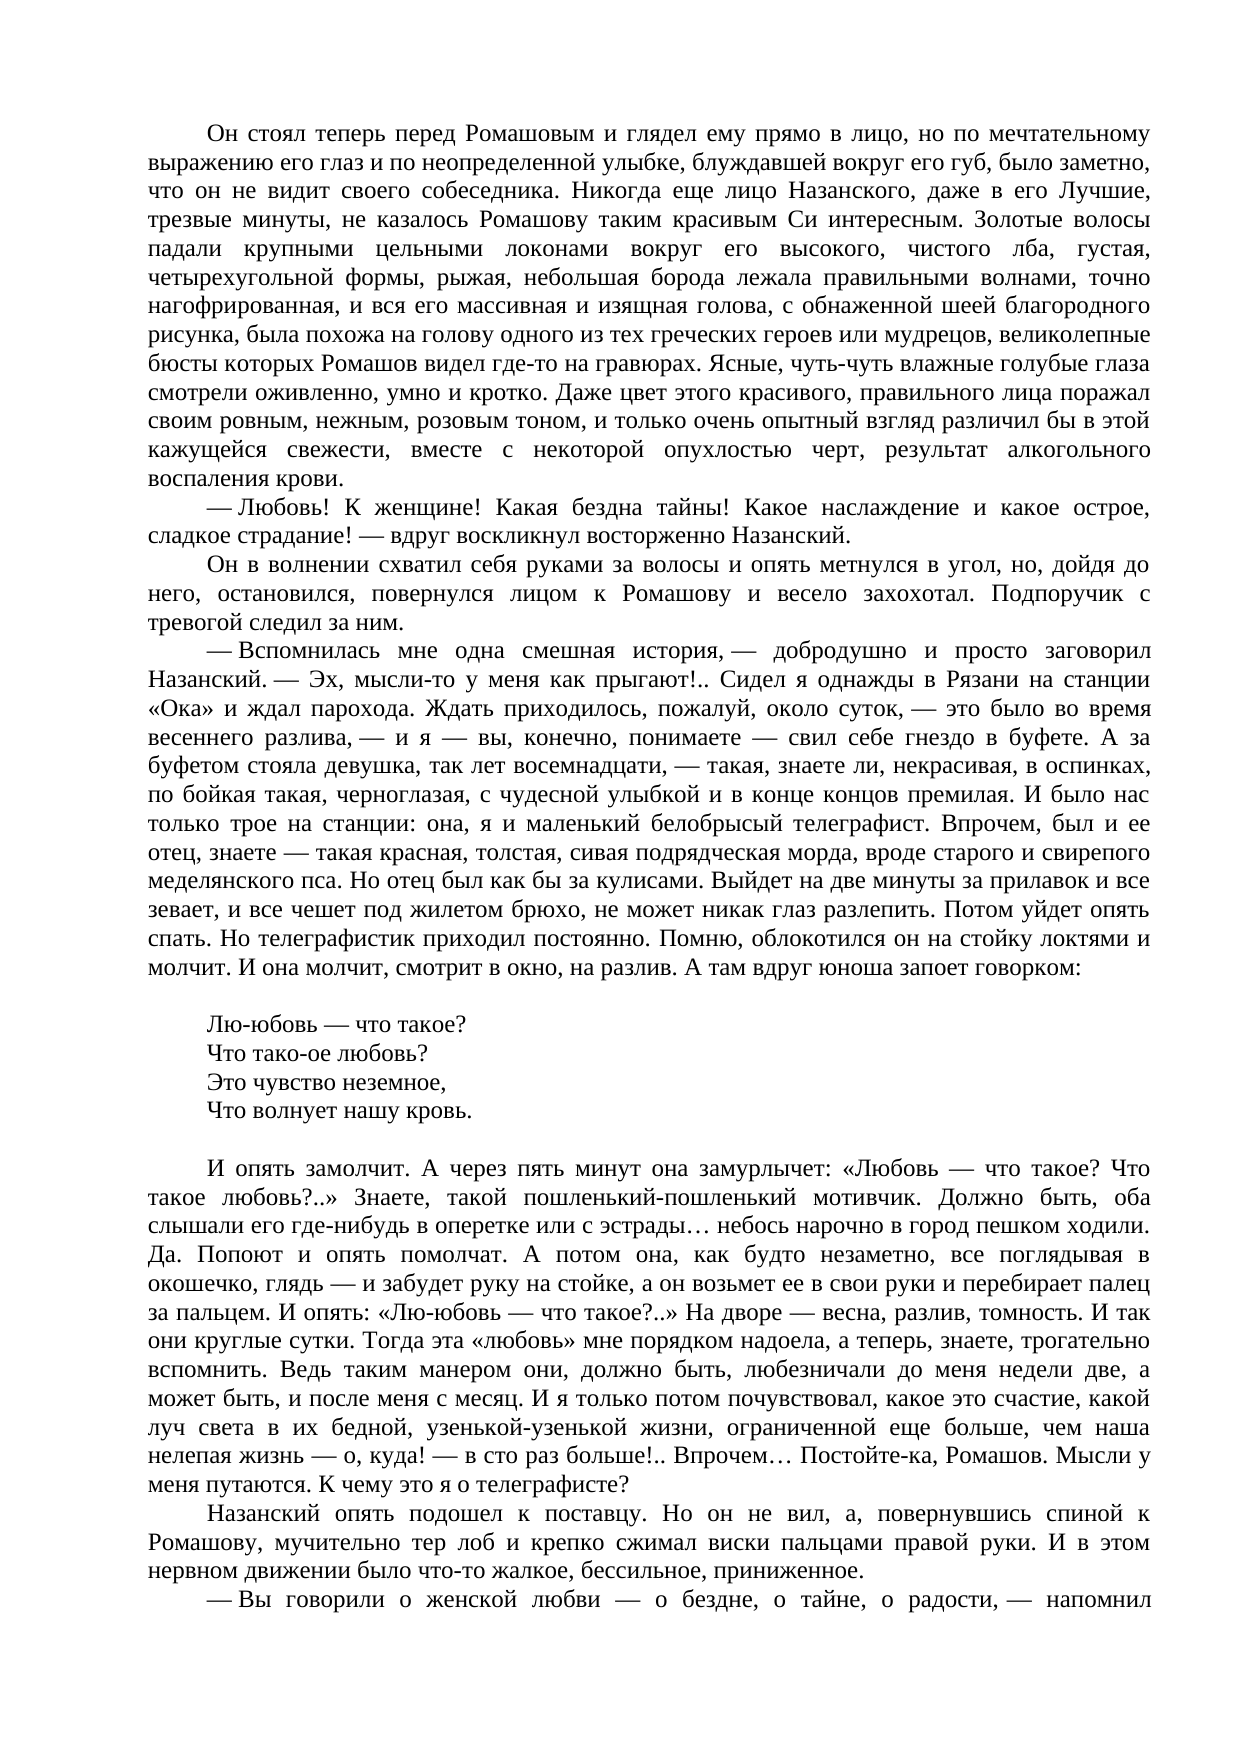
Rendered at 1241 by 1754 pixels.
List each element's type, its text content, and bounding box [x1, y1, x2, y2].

text Назанский опять подошел к поставцу. Но он не вил, а, повернувшись спиной к Ромашову, мучительно тер лоб и крепко сжимал виски пальцами правой руки. И в этом нервном движении было что-то жалкое, бессильное, приниженное. [148, 1498, 1152, 1584]
text — Любовь! К женщине! Какая бездна тайны! Какое наслаждение и какое острое, сладкое страдание! — вдруг воскликнул восторженно Назанский. [148, 492, 1152, 549]
text — Вспомнилась мне одна смешная история, — добродушно и просто заговорил Назанский. — Эх, мысли-то у меня как прыгают!.. Сидел я однажды в Рязани на станции «Ока» и ждал парохода. Ждать приходилось, пожалуй, около суток, — это было во время весеннего разлива, — и я — вы, конечно, понимаете — свил себе гнездо в буфете. А за буфетом стояла девушка, так лет восемнадцати, — такая, знаете ли, некрасивая, в оспинках, по бойкая такая, черноглазая, с чудесной улыбкой и в конце концов премилая. И было нас только трое на станции: она, я и маленький белобрысый телеграфист. Впрочем, был и ее отец, знаете — такая красная, толстая, сивая подрядческая морда, вроде старого и свирепого меделянского пса. Но отец был как бы за кулисами. Выйдет на две минуты за прилавок и все зевает, и все чешет под жилетом брюхо, не может никак глаз разлепить. Потом уйдет опять спать. Но телеграфистик приходил постоянно. Помню, облокотился он на стойку локтями и молчит. И она молчит, смотрит в окно, на разлив. А там вдруг юноша запоет говорком: [148, 636, 1152, 981]
text Лю-юбовь — что такое? [148, 1009, 1152, 1038]
text Он в волнении схватил себя руками за волосы и опять метнулся в угол, но, дойдя до него, остановился, повернулся лицом к Ромашову и весело захохотал. Подпоручик с тревогой следил за ним. [148, 549, 1152, 636]
text И опять замолчит. А через пять минут она замурлычет: «Любовь — что такое? Что такое любовь?..» Знаете, такой пошленький-пошленький мотивчик. Должно быть, оба слышали его где-нибудь в оперетке или с эстрады… небось нарочно в город пешком ходили. Да. Попоют и опять помолчат. А потом она, как будто незаметно, все поглядывая в окошечко, глядь — и забудет руку на стойке, а он возьмет ее в свои руки и перебирает палец за пальцем. И опять: «Лю-юбовь — что такое?..» На дворе — весна, разлив, томность. И так они круглые сутки. Тогда эта «любовь» мне порядком надоела, а теперь, знаете, трогательно вспомнить. Ведь таким манером они, должно быть, любезничали до меня недели две, а может быть, и после меня с месяц. И я только потом почувствовал, какое это счастие, какой луч света в их бедной, узенькой-узенькой жизни, ограниченной еще больше, чем наша нелепая жизнь — о, куда! — в сто раз больше!.. Впрочем… Постойте-ка, Ромашов. Мысли у меня путаются. К чему это я о телеграфисте? [148, 1153, 1152, 1498]
text Что волнует нашу кровь. [148, 1096, 1152, 1124]
text Он стоял теперь перед Ромашовым и глядел ему прямо в лицо, но по мечтательному выражению его глаз и по неопределенной улыбке, блуждавшей вокруг его губ, было заметно, что он не видит своего собеседника. Никогда еще лицо Назанского, даже в его Лучшие, трезвые минуты, не казалось Ромашову таким красивым Си интересным. Золотые волосы падали крупными цельными локонами вокруг его высокого, чистого лба, густая, четырехугольной формы, рыжая, небольшая борода лежала правильными волнами, точно нагофрированная, и вся его массивная и изящная голова, с обнаженной шеей благородного рисунка, была похожа на голову одного из тех греческих героев или мудрецов, великолепные бюсты которых Ромашов видел где-то на гравюрах. Ясные, чуть-чуть влажные голубые глаза смотрели оживленно, умно и кротко. Даже цвет этого красивого, правильного лица поражал своим ровным, нежным, розовым тоном, и только очень опытный взгляд различил бы в этой кажущейся свежести, вместе с некоторой опухлостью черт, результат алкогольного воспаления крови. [148, 118, 1152, 492]
text Что тако-ое любовь? [148, 1038, 1152, 1067]
text Это чувство неземное, [148, 1067, 1152, 1096]
text — Вы говорили о женской любви — о бездне, о тайне, о радости, — напомнил [148, 1584, 1152, 1613]
